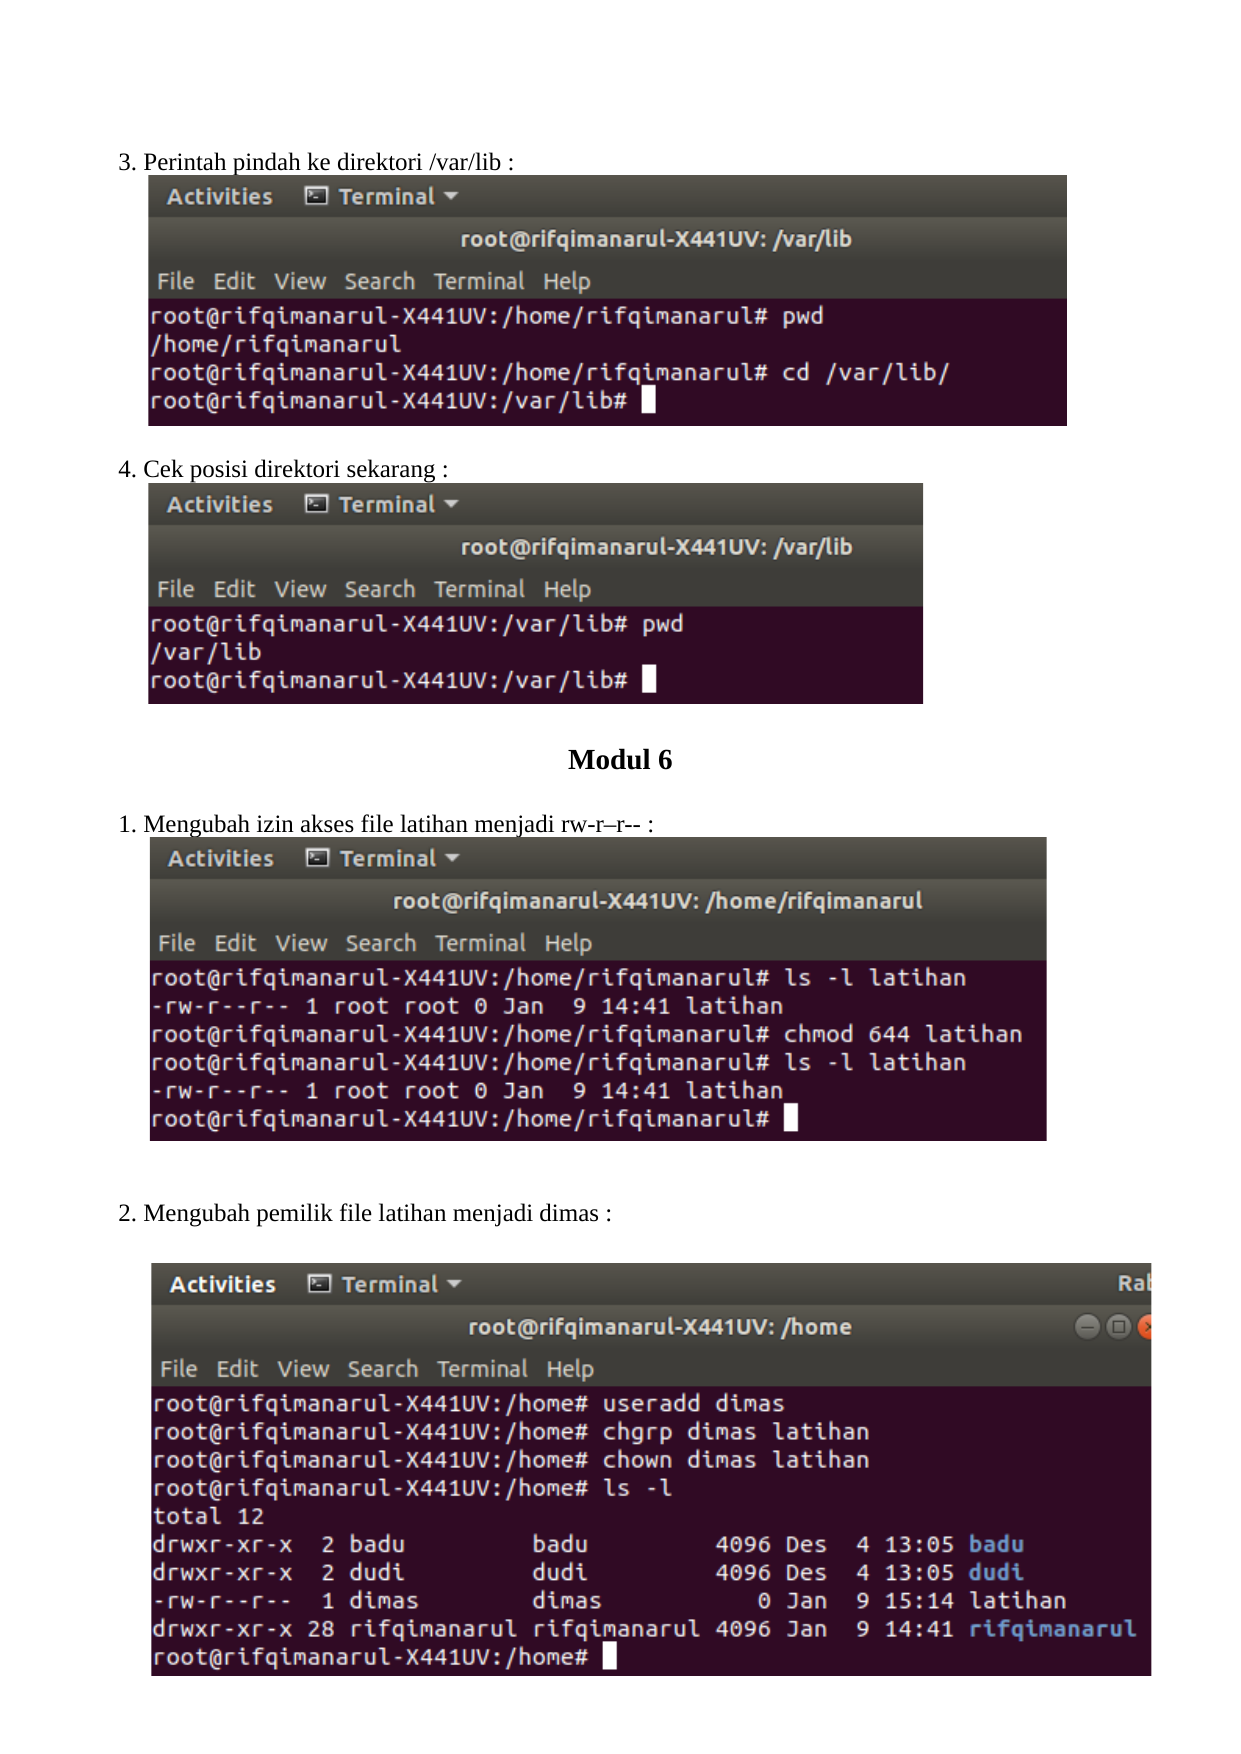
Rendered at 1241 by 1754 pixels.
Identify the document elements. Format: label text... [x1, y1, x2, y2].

text 2. Mengubah pemilik file latihan menjadi dimas : [118, 1198, 1122, 1227]
picture [148, 483, 924, 704]
text Modul 6 [118, 742, 1122, 775]
picture [149, 837, 1047, 1141]
picture [148, 175, 1067, 426]
text 3. Perintah pindah ke direktori /var/lib : [118, 147, 1122, 176]
text 4. Cek posisi direktori sekarang : [118, 454, 1122, 483]
text 1. Mengubah izin akses file latihan menjadi rw-r–r-- : [118, 809, 1122, 838]
picture [151, 1263, 1152, 1676]
